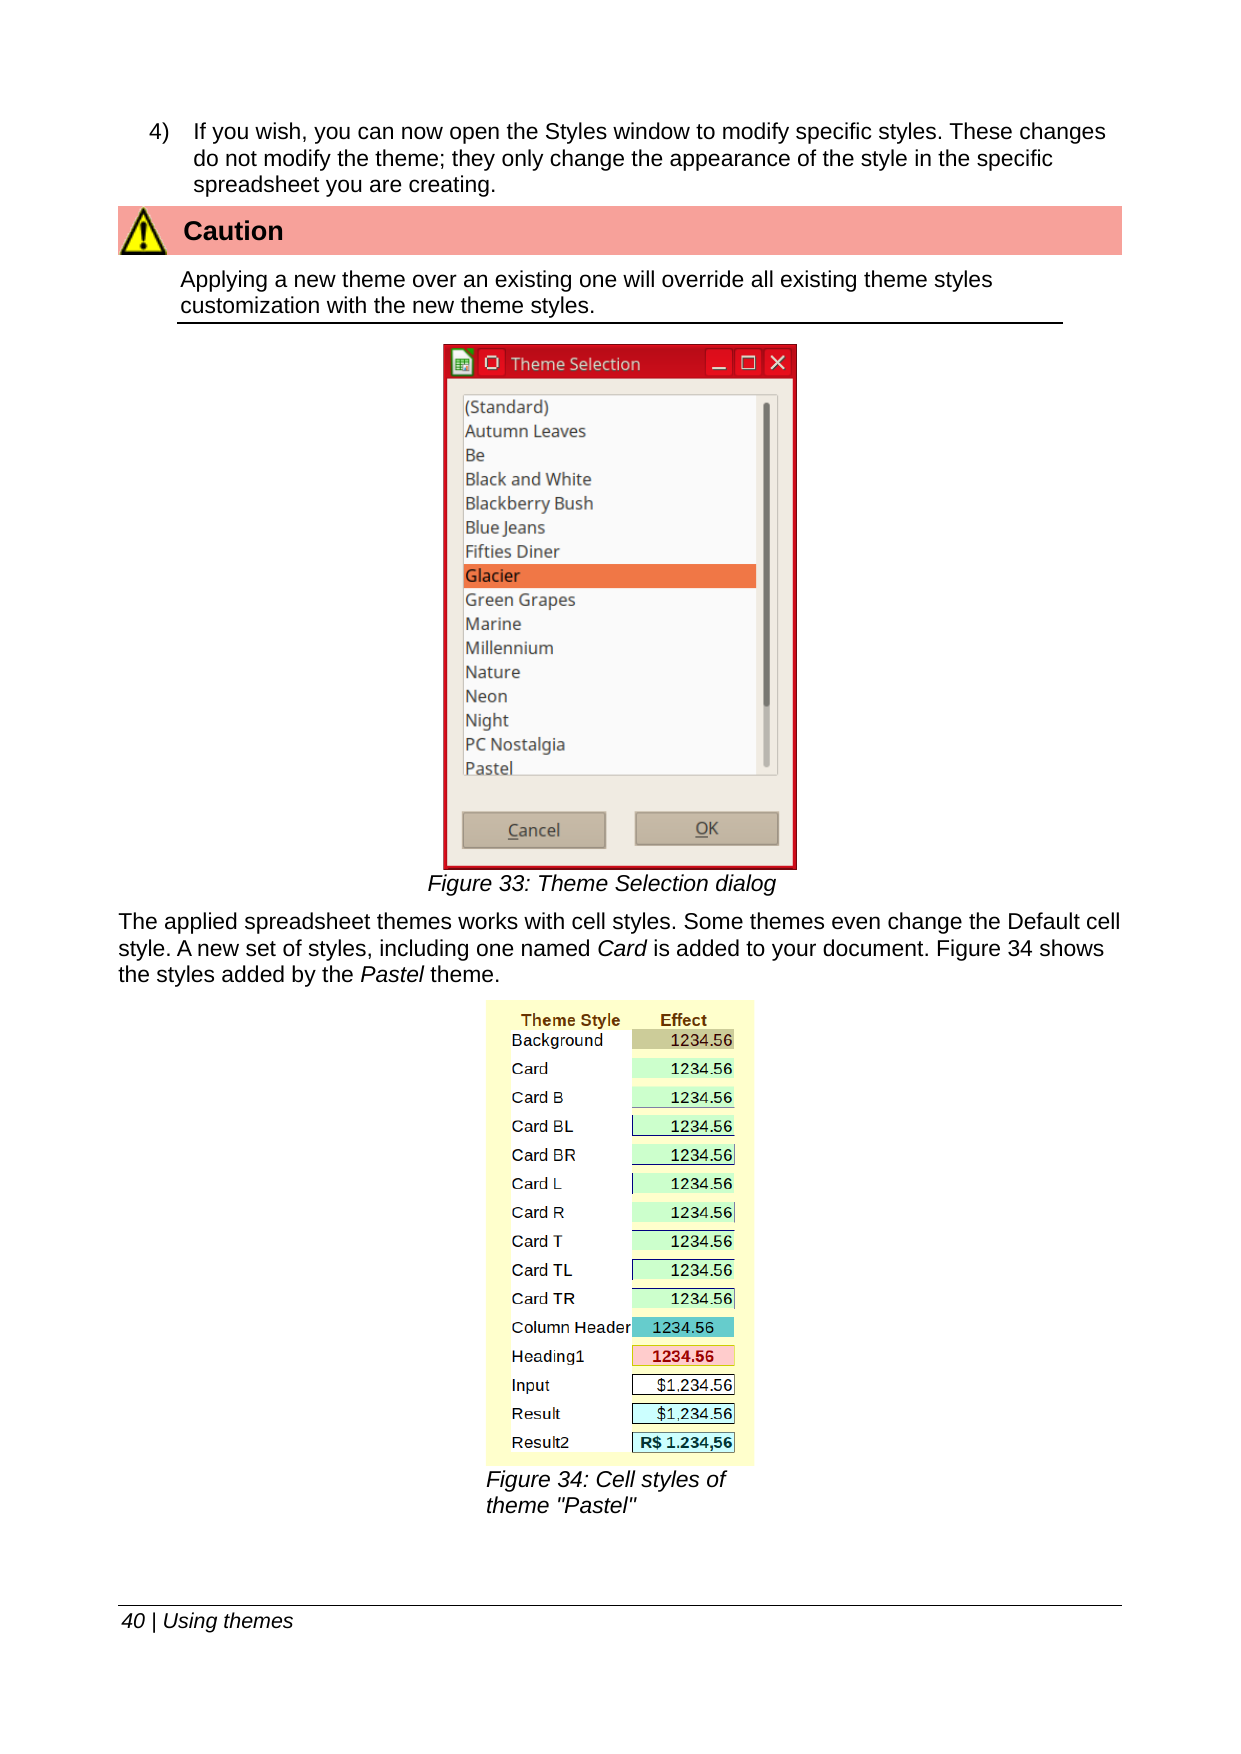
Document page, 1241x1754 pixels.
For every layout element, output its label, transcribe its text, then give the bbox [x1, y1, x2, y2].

picture [485, 1000, 755, 1466]
text Figure 33: Theme Selection dialog [427, 345, 813, 896]
subtitle Caution [167, 206, 1122, 255]
picture [443, 344, 797, 870]
picture [119, 206, 167, 255]
list If you wish, you can now open the Styles window to modify specific styles. These changes do not modify the theme; they only change the appearance of the style in the specific spreadsheet you are creating. [169, 118, 1122, 197]
text Figure 34: Cell styles of theme "Pastel" [486, 1466, 754, 1518]
text Applying a new theme over an existing one will override all existing theme styles customization with the new theme styles. [177, 263, 1063, 322]
text The applied spreadsheet themes works with cell styles. Some themes even change the Default cell style. A new set of styles, including one named Card is added to your document. Figure 34 shows the styles added by the Pastel theme. [118, 908, 1122, 987]
